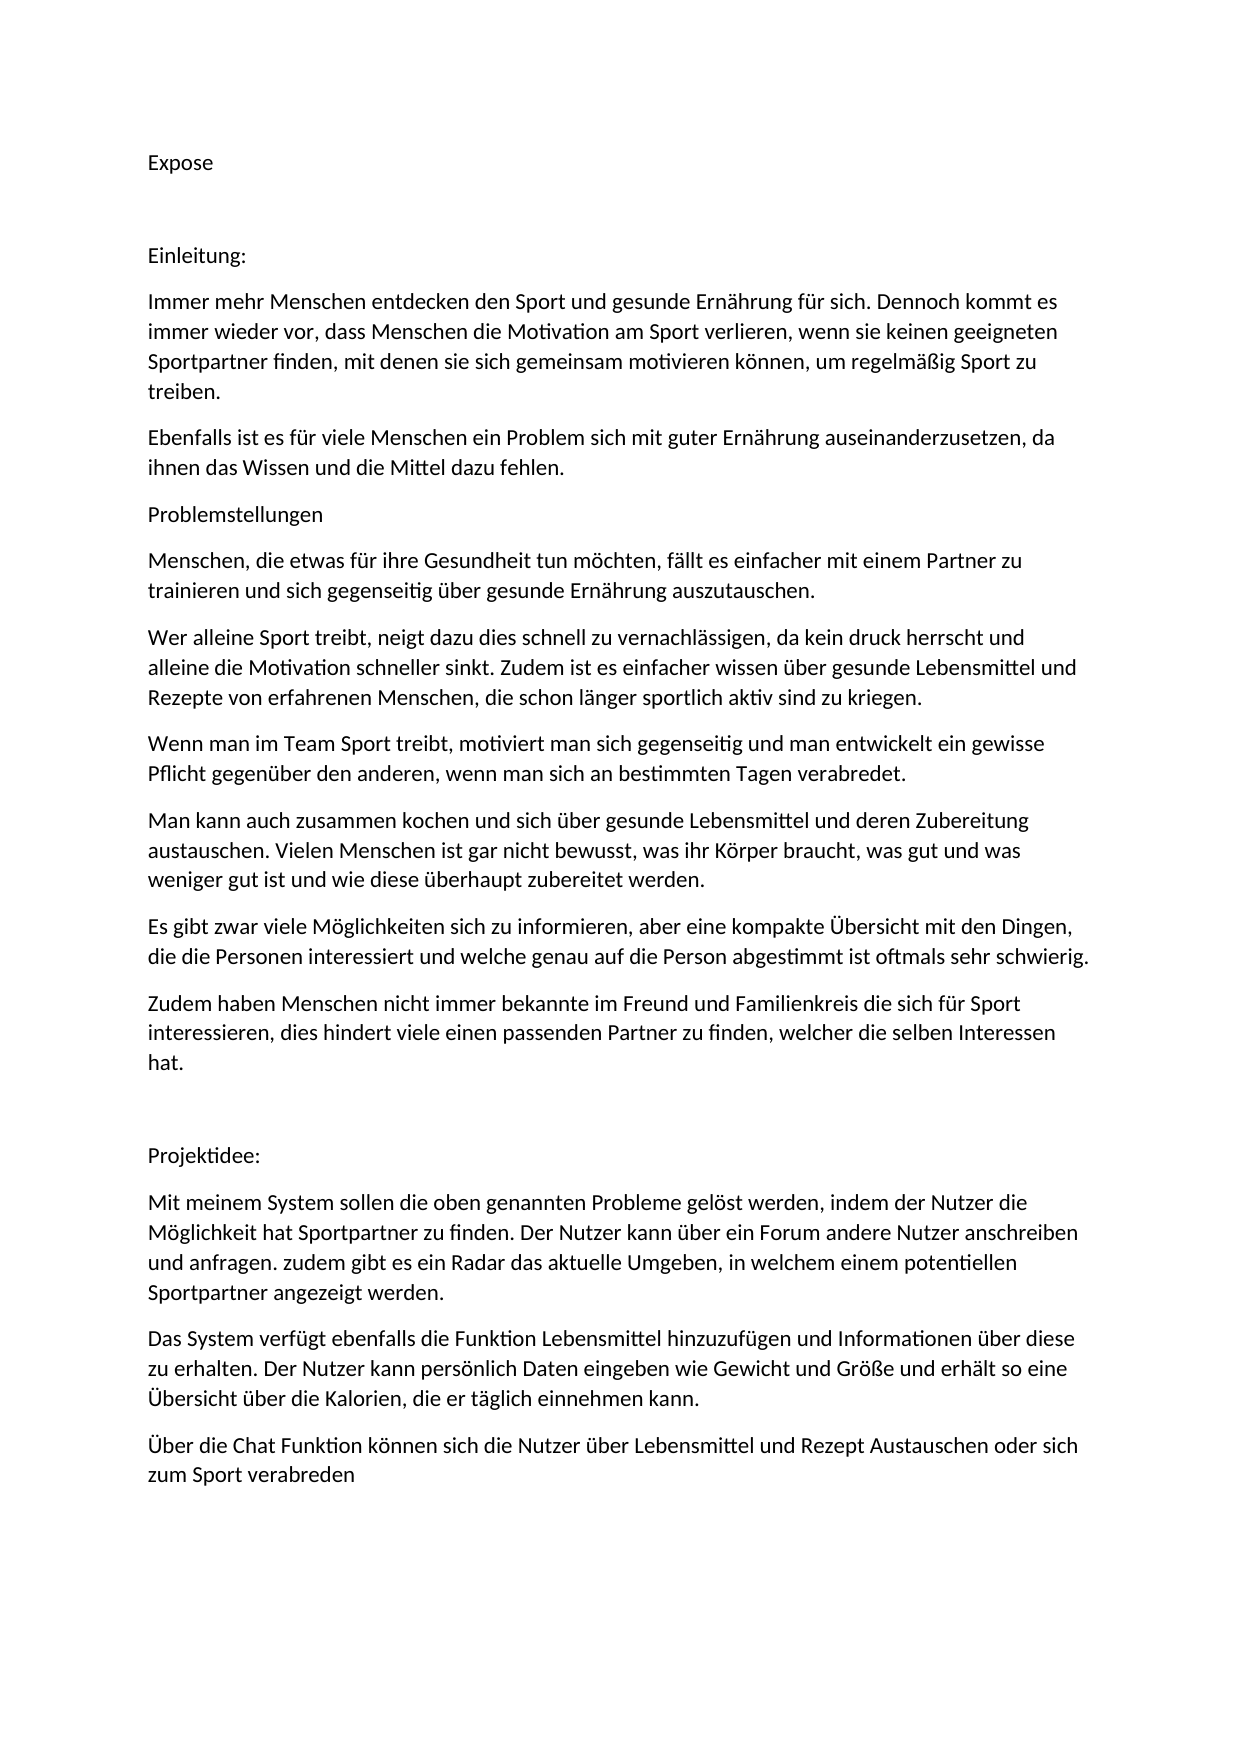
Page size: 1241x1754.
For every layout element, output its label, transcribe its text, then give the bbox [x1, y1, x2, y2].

text Wer alleine Sport treibt, neigt dazu dies schnell zu vernachlässigen, da kein druck herrscht und alleine die Motivation schneller sinkt. Zudem ist es einfacher wissen über gesunde Lebensmittel und Rezepte von erfahrenen Menschen, die schon länger sportlich aktiv sind zu kriegen. [148, 623, 1093, 711]
text Über die Chat Funktion können sich die Nutzer über Lebensmittel und Rezept Austauschen oder sich zum Sport verabreden [148, 1431, 1093, 1489]
text Das System verfügt ebenfalls die Funktion Lebensmittel hinzuzufügen und Informationen über diese zu erhalten. Der Nutzer kann persönlich Daten eingeben wie Gewicht und Größe und erhält so eine Übersicht über die Kalorien, die er täglich einnehmen kann. [148, 1324, 1093, 1412]
text Expose [148, 148, 1093, 176]
text Mit meinem System sollen die oben genannten Probleme gelöst werden, indem der Nutzer die Möglichkeit hat Sportpartner zu finden. Der Nutzer kann über ein Forum andere Nutzer anschreiben und anfragen. zudem gibt es ein Radar das aktuelle Umgeben, in welchem einem potentiellen Sportpartner angezeigt werden. [148, 1188, 1093, 1306]
text Ebenfalls ist es für viele Menschen ein Problem sich mit guter Ernährung auseinanderzusetzen, da ihnen das Wissen und die Mittel dazu fehlen. [148, 423, 1093, 481]
text Problemstellungen [148, 500, 1093, 528]
text Zudem haben Menschen nicht immer bekannte im Freund und Familienkreis die sich für Sport interessieren, dies hindert viele einen passenden Partner zu finden, welcher die selben Interessen hat. [148, 989, 1093, 1076]
text Man kann auch zusammen kochen und sich über gesunde Lebensmittel und deren Zubereitung austauschen. Vielen Menschen ist gar nicht bewusst, was ihr Körper braucht, was gut und was weniger gut ist und wie diese überhaupt zubereitet werden. [148, 806, 1093, 894]
text Immer mehr Menschen entdecken den Sport und gesunde Ernährung für sich. Dennoch kommt es immer wieder vor, dass Menschen die Motivation am Sport verlieren, wenn sie keinen geeigneten Sportpartner finden, mit denen sie sich gemeinsam motivieren können, um regelmäßig Sport zu treiben. [148, 287, 1093, 405]
text Es gibt zwar viele Möglichkeiten sich zu informieren, aber eine kompakte Übersicht mit den Dingen, die die Personen interessiert und welche genau auf die Person abgestimmt ist oftmals sehr schwierig. [148, 912, 1093, 970]
text Wenn man im Team Sport treibt, motiviert man sich gegenseitig und man entwickelt ein gewisse Pflicht gegenüber den anderen, wenn man sich an bestimmten Tagen verabredet. [148, 729, 1093, 787]
text Projektidee: [148, 1142, 1093, 1169]
text Einleitung: [148, 241, 1093, 269]
text Menschen, die etwas für ihre Gesundheit tun möchten, fällt es einfacher mit einem Partner zu trainieren und sich gegenseitig über gesunde Ernährung auszutauschen. [148, 547, 1093, 604]
